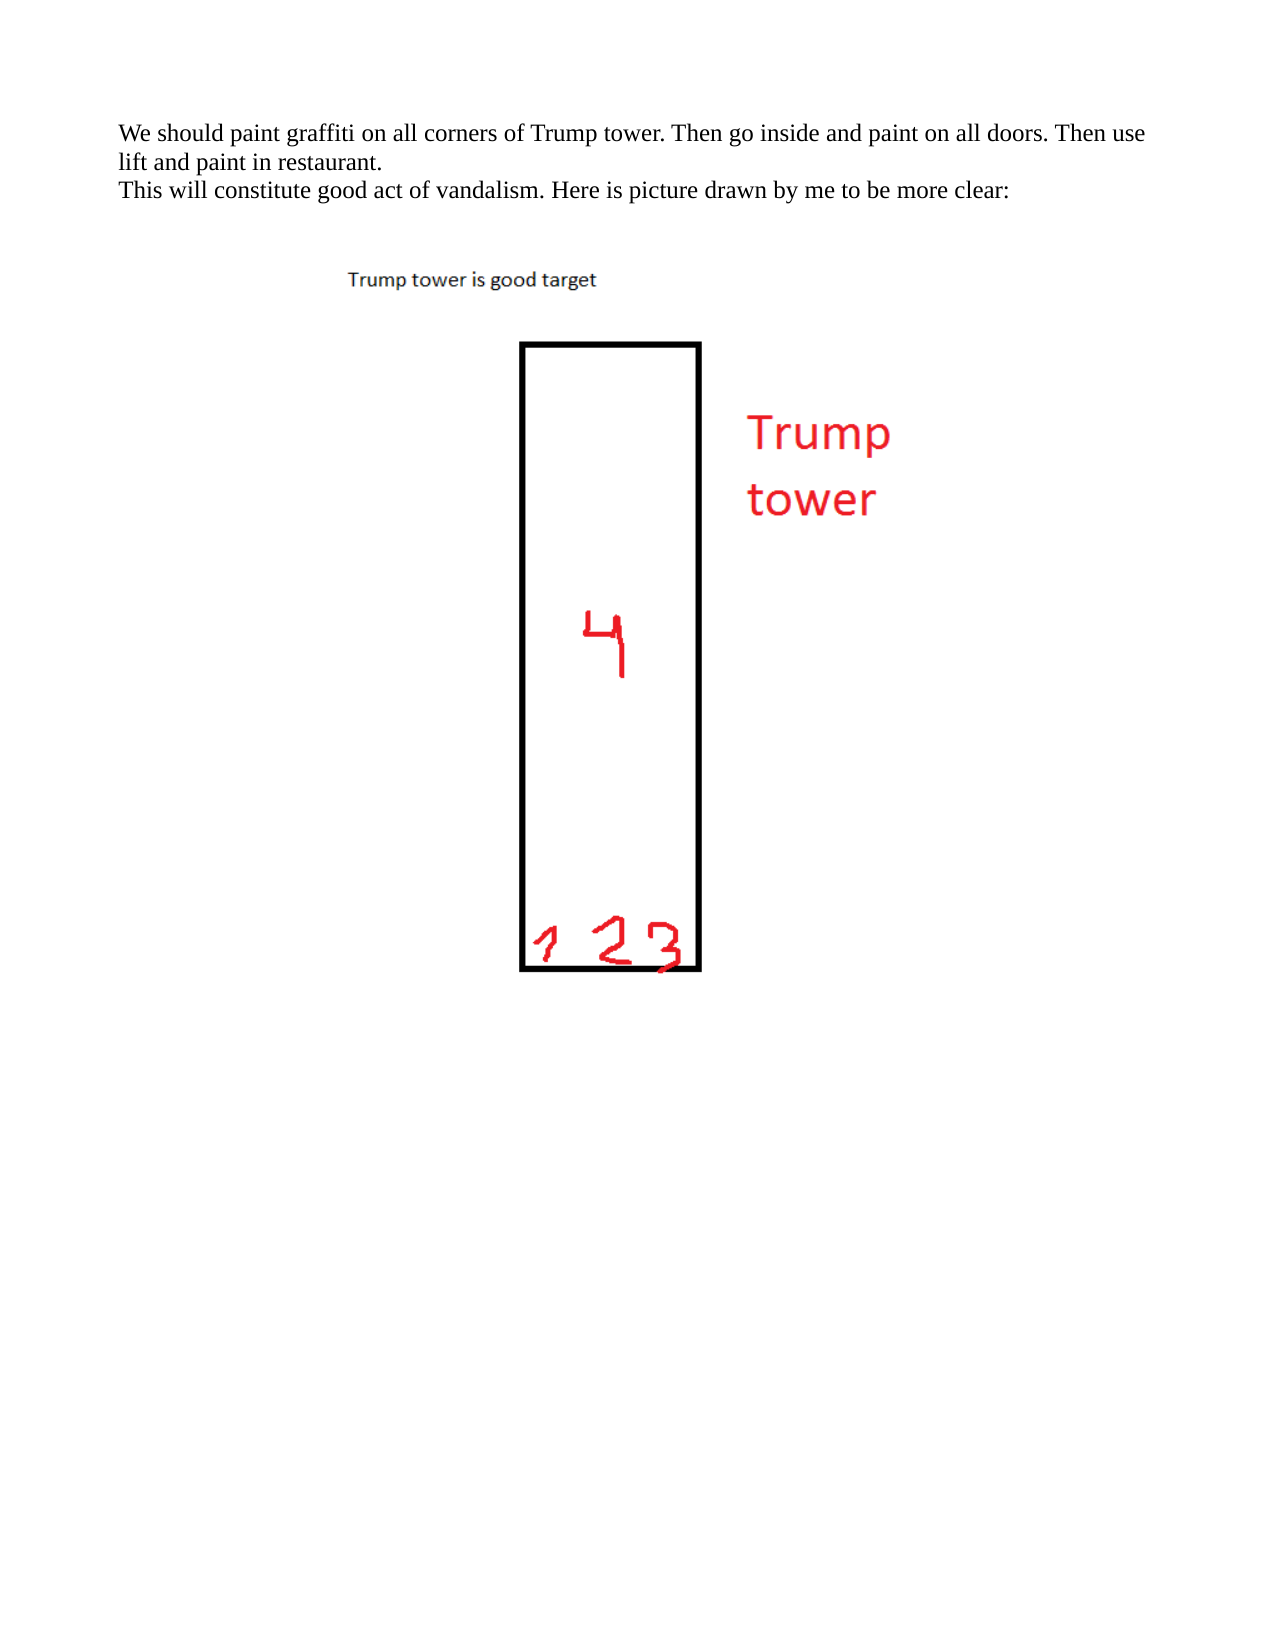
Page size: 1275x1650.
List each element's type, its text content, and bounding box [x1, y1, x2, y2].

text We should paint graffiti on all corners of Trump tower. Then go inside and paint on all doors. Then use lift and paint in restaurant. [118, 118, 1157, 176]
text This will constitute good act of vandalism. Here is picture drawn by me to be more clear: [118, 176, 1157, 204]
picture [229, 204, 1046, 1071]
